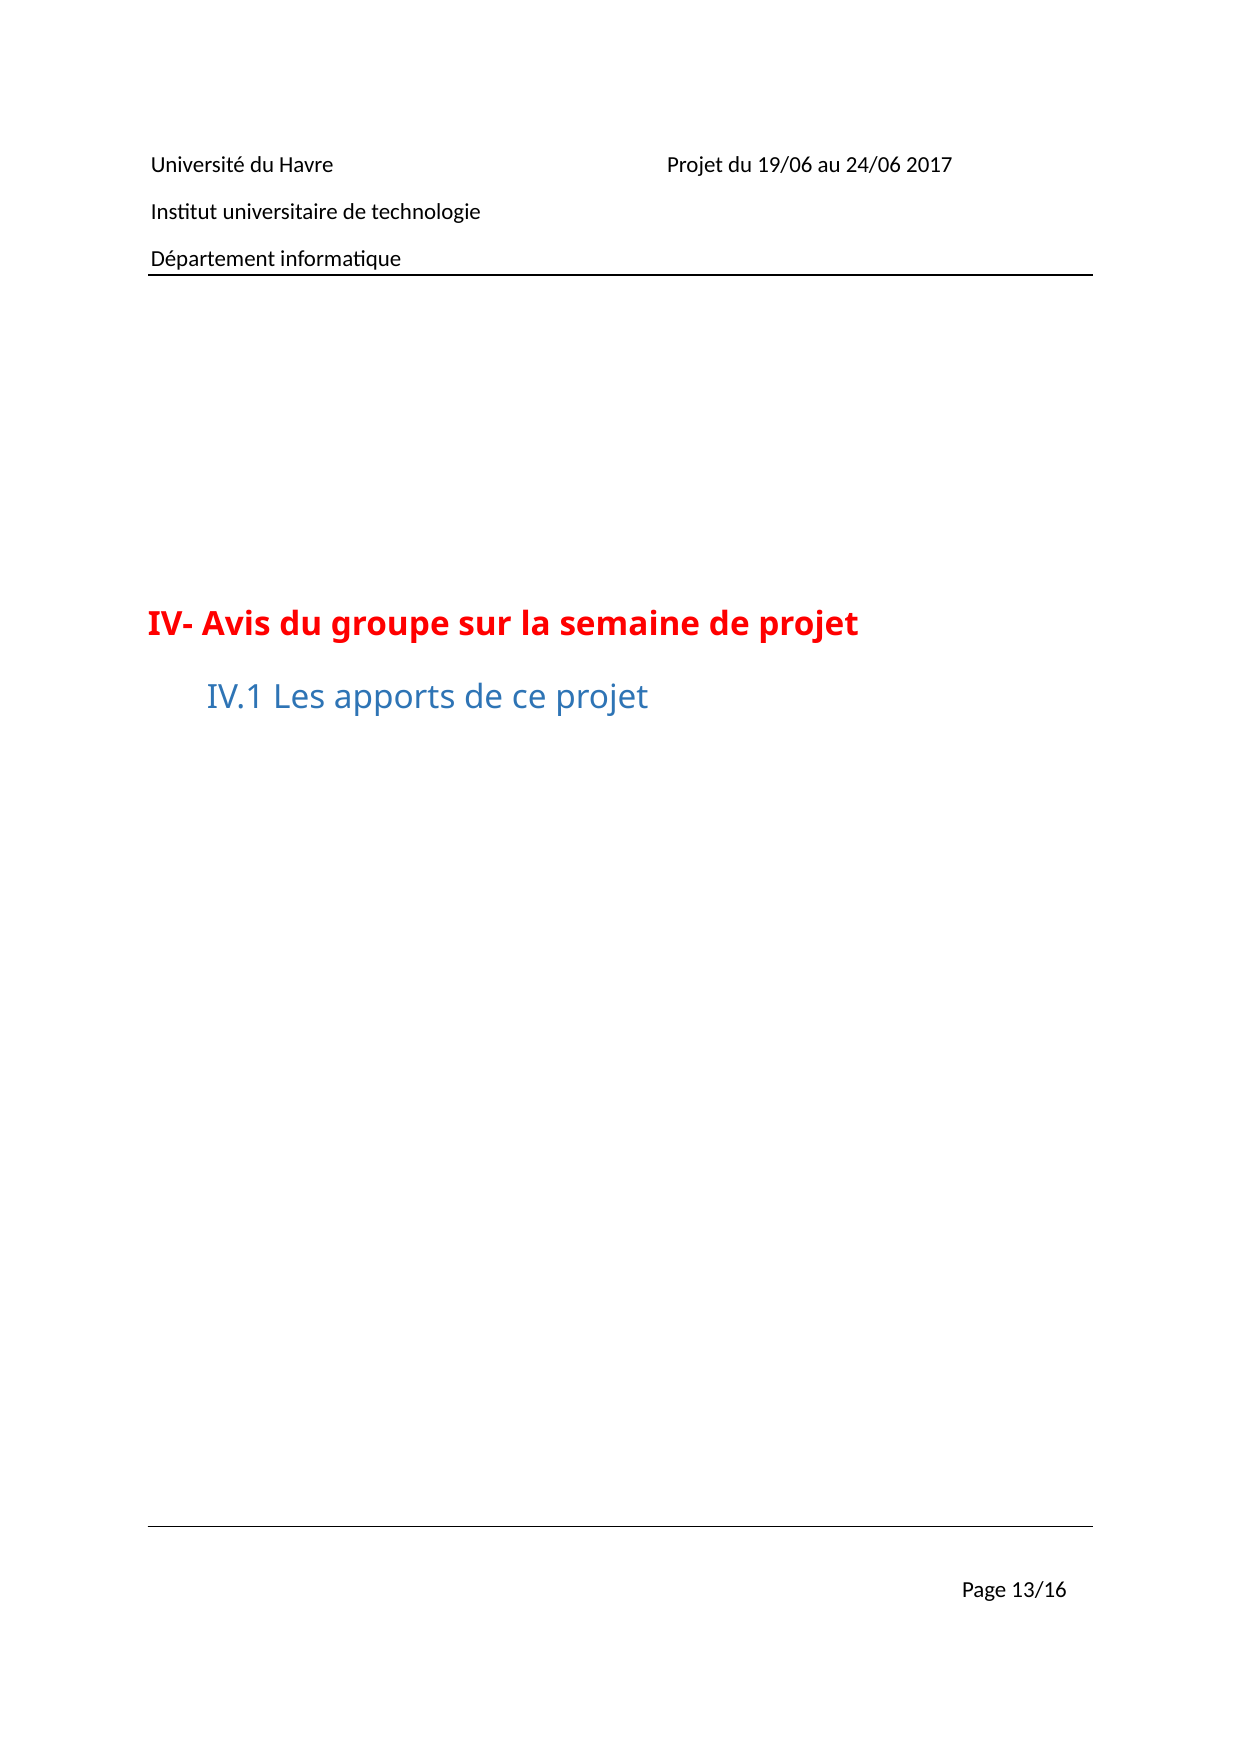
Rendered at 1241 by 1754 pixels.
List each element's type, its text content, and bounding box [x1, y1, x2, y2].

subtitle IV.1 Les apports de ce projet [148, 673, 1093, 718]
subtitle IV-­ Avis du groupe sur la semaine de projet [148, 599, 1093, 645]
